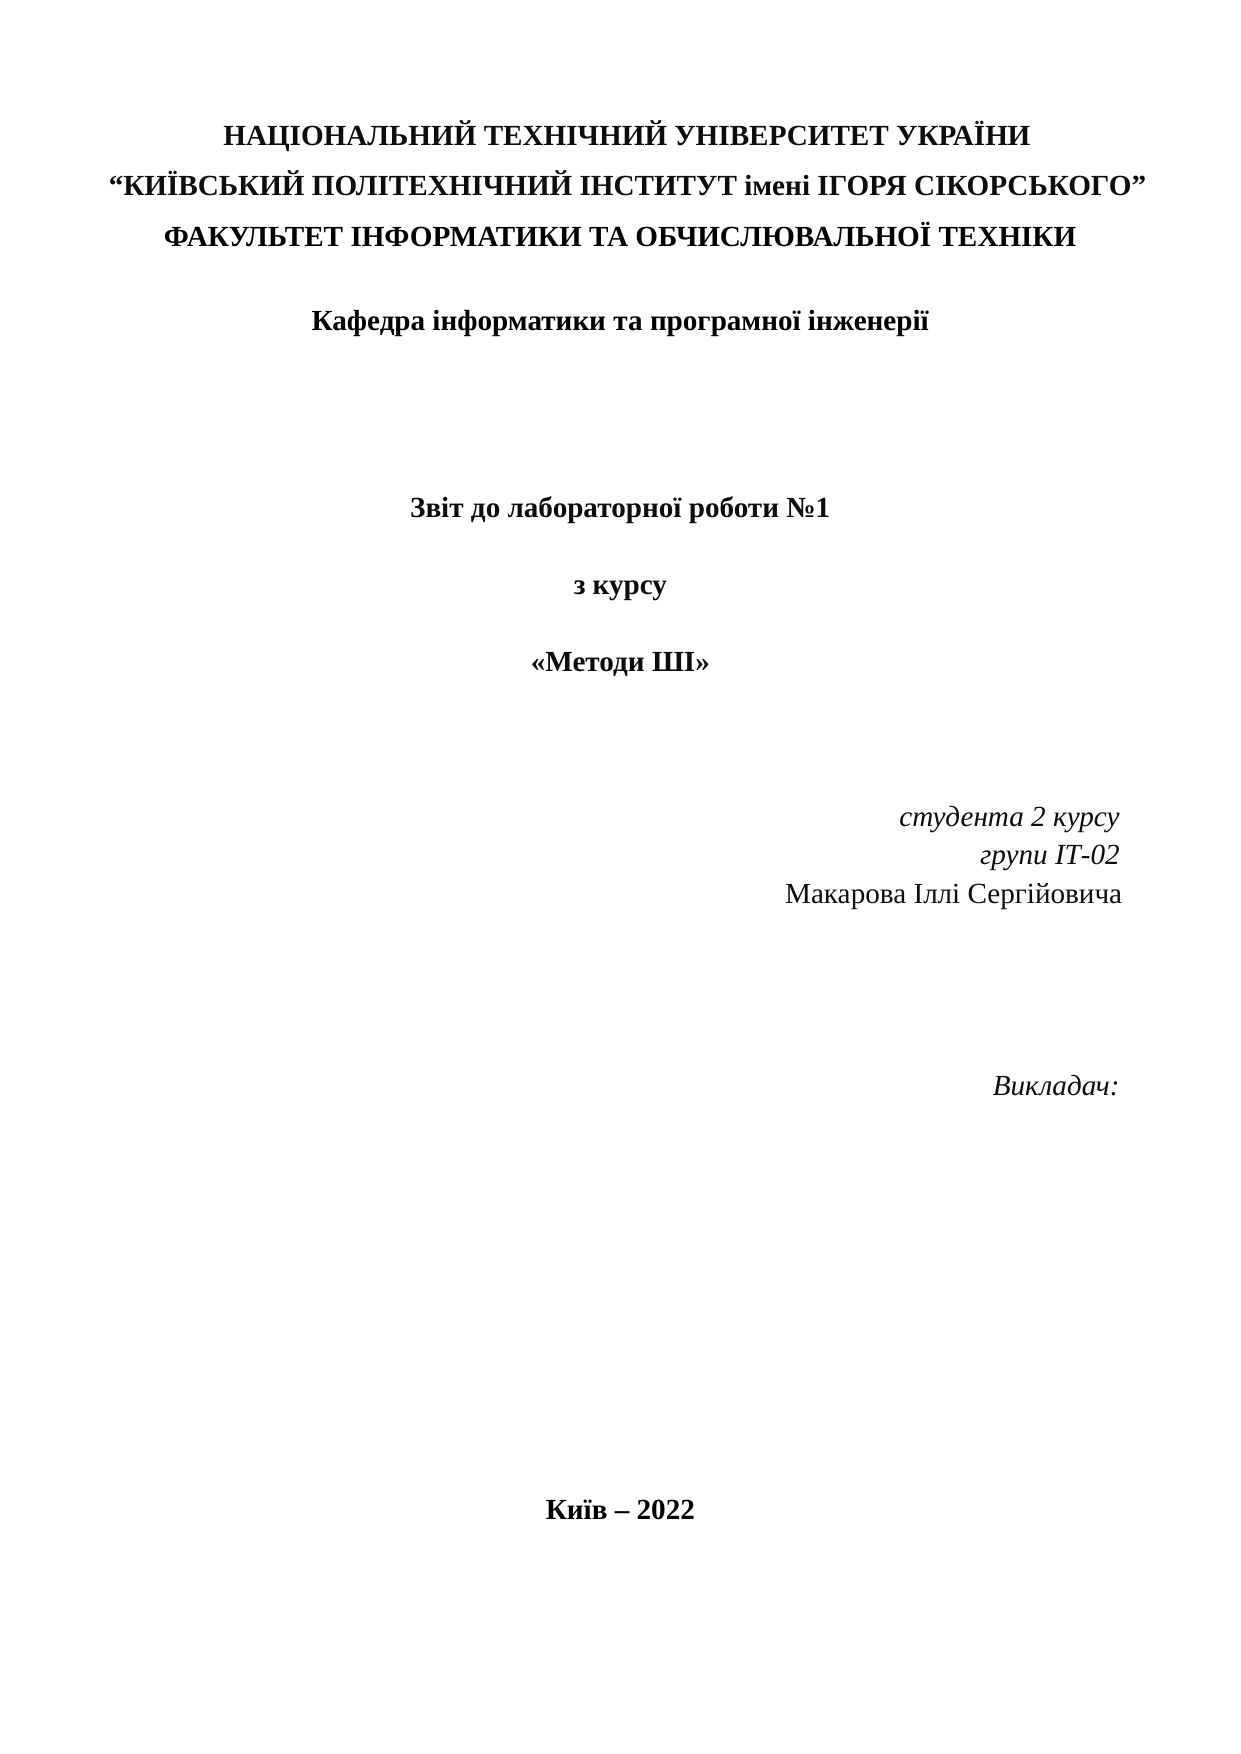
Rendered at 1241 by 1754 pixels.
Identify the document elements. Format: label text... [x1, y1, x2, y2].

text студента 2 курсу [118, 799, 1122, 832]
text Київ – 2022 [118, 1492, 1122, 1526]
text Макарова Іллі Сергійовича [118, 876, 1122, 909]
text з курсу [118, 567, 1122, 601]
text Кафедра інформатики та програмної інженерії [118, 303, 1122, 336]
text НАЦІОНАЛЬНИЙ ТЕХНІЧНИЙ УНІВЕРСИТЕТ УКРАЇНИ [59, 118, 1122, 152]
text ФАКУЛЬТЕТ ІНФОРМАТИКИ ТА ОБЧИСЛЮВАЛЬНОЇ ТЕХНІКИ [118, 219, 1122, 252]
text Звіт до лабораторної роботи №1 [118, 490, 1122, 524]
text Викладач: [118, 1068, 1122, 1102]
text “КИЇВСЬКИЙ ПОЛІТЕХНІЧНИЙ ІНСТИТУТ імені ІГОРЯ СІКОРСЬКОГО” [59, 168, 1152, 202]
text групи ІТ-02 [118, 837, 1122, 871]
text «Методи ШІ» [118, 644, 1122, 678]
